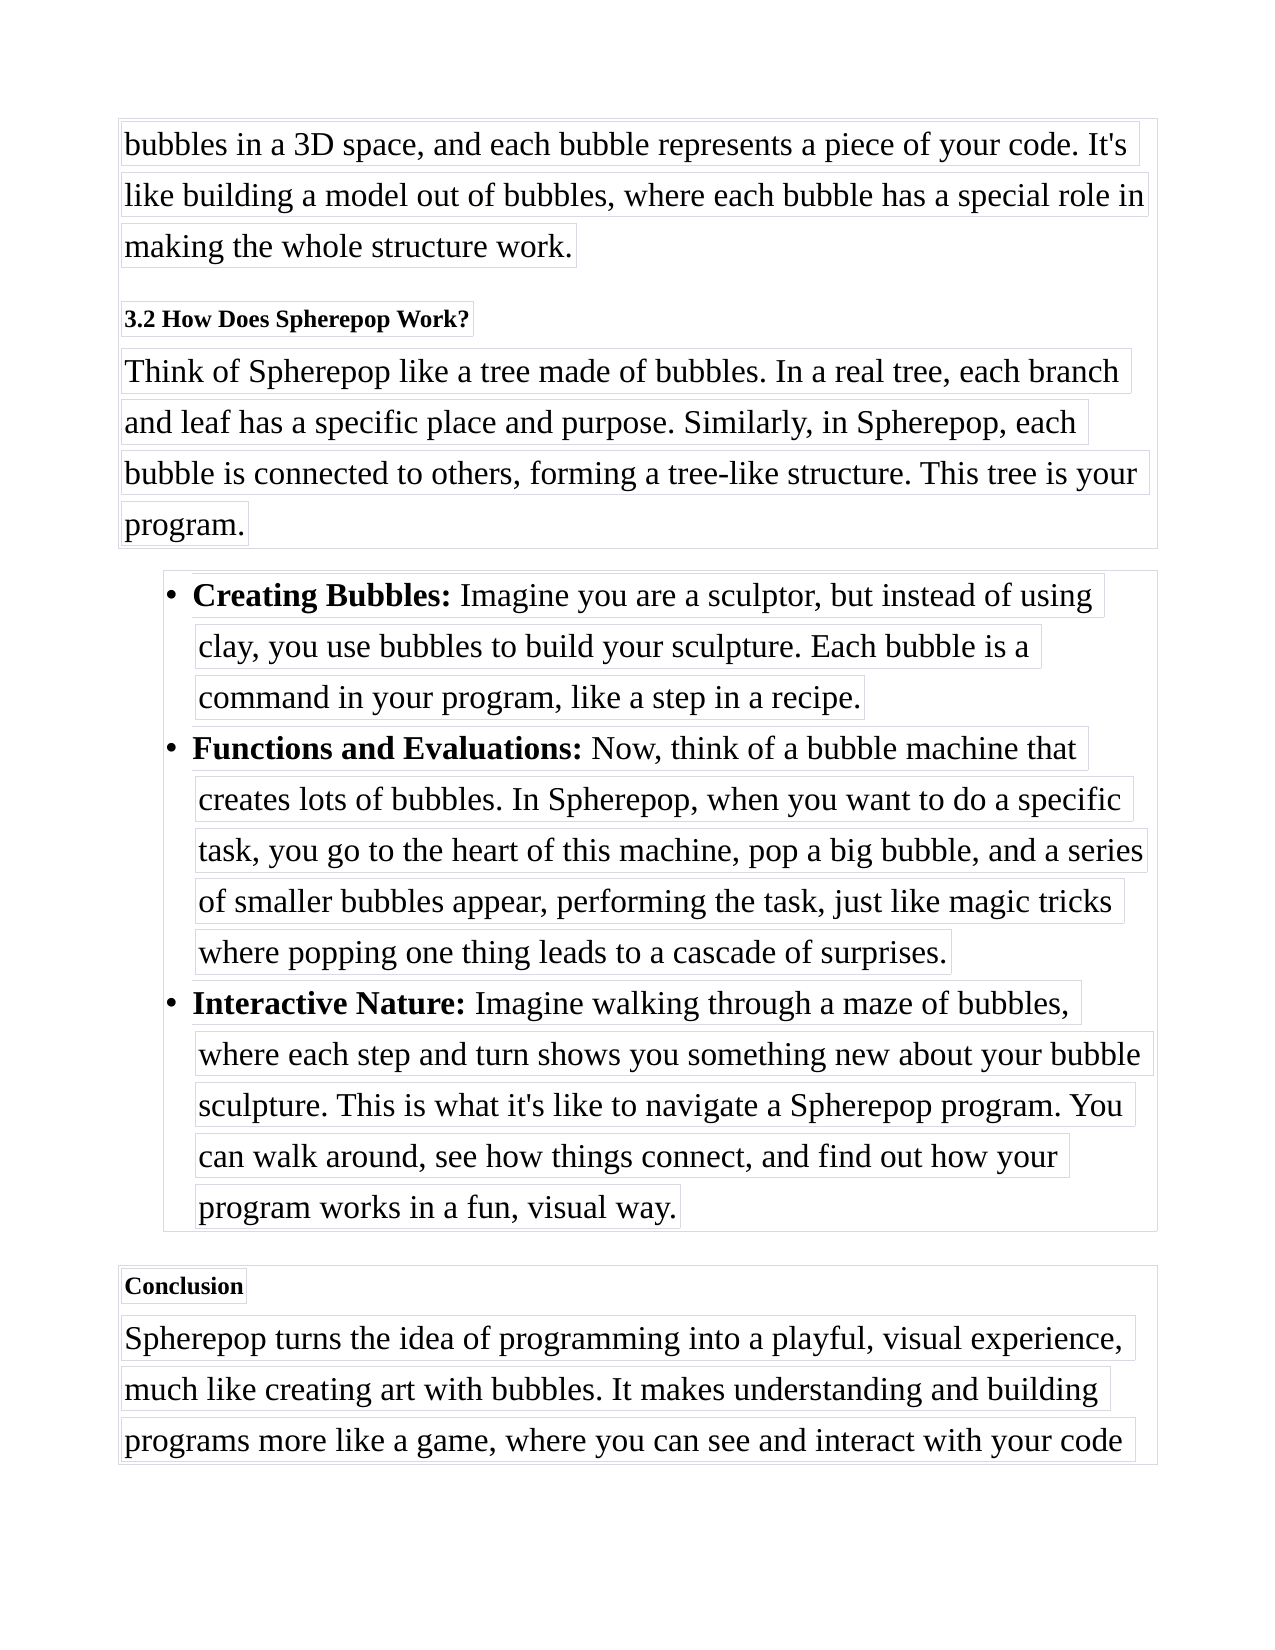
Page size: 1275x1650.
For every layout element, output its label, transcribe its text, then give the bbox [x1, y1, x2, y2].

subtitle Conclusion [119, 1266, 1157, 1303]
text Spherepop turns the idea of programming into a playful, visual experience, much like creating art with bubbles. It makes understanding and building programs more like a game, where you can see and interact with your code [119, 1312, 1157, 1464]
subtitle 3.2 How Does Spherepop Work? [119, 298, 1157, 336]
list Creating Bubbles: Imagine you are a sculptor, but instead of using clay, you use bubbles to build your sculpture. Each bubble is a command in your program, like a step in a recipe. [164, 571, 1157, 719]
text Think of Spherepop like a tree made of bubbles. In a real tree, each branch and leaf has a specific place and purpose. Similarly, in Spherepop, each bubble is connected to others, forming a tree-like structure. This tree is your program. [119, 345, 1157, 548]
list Interactive Nature: Imagine walking through a maze of bubbles, where each step and turn shows you something new about your bubble sculpture. This is what it's like to navigate a Spherepop program. You can walk around, see how things connect, and find out how your program works in a fun, visual way. [164, 977, 1157, 1231]
list Functions and Evaluations: Now, think of a bubble machine that creates lots of bubbles. In Spherepop, when you want to do a specific task, you go to the heart of this machine, pop a big bubble, and a series of smaller bubbles appear, performing the task, just like magic tricks where popping one thing leads to a cascade of surprises. [164, 722, 1157, 974]
text bubbles in a 3D space, and each bubble represents a piece of your code. It's like building a model out of bubbles, where each bubble has a special role in making the whole structure work. [119, 119, 1157, 267]
